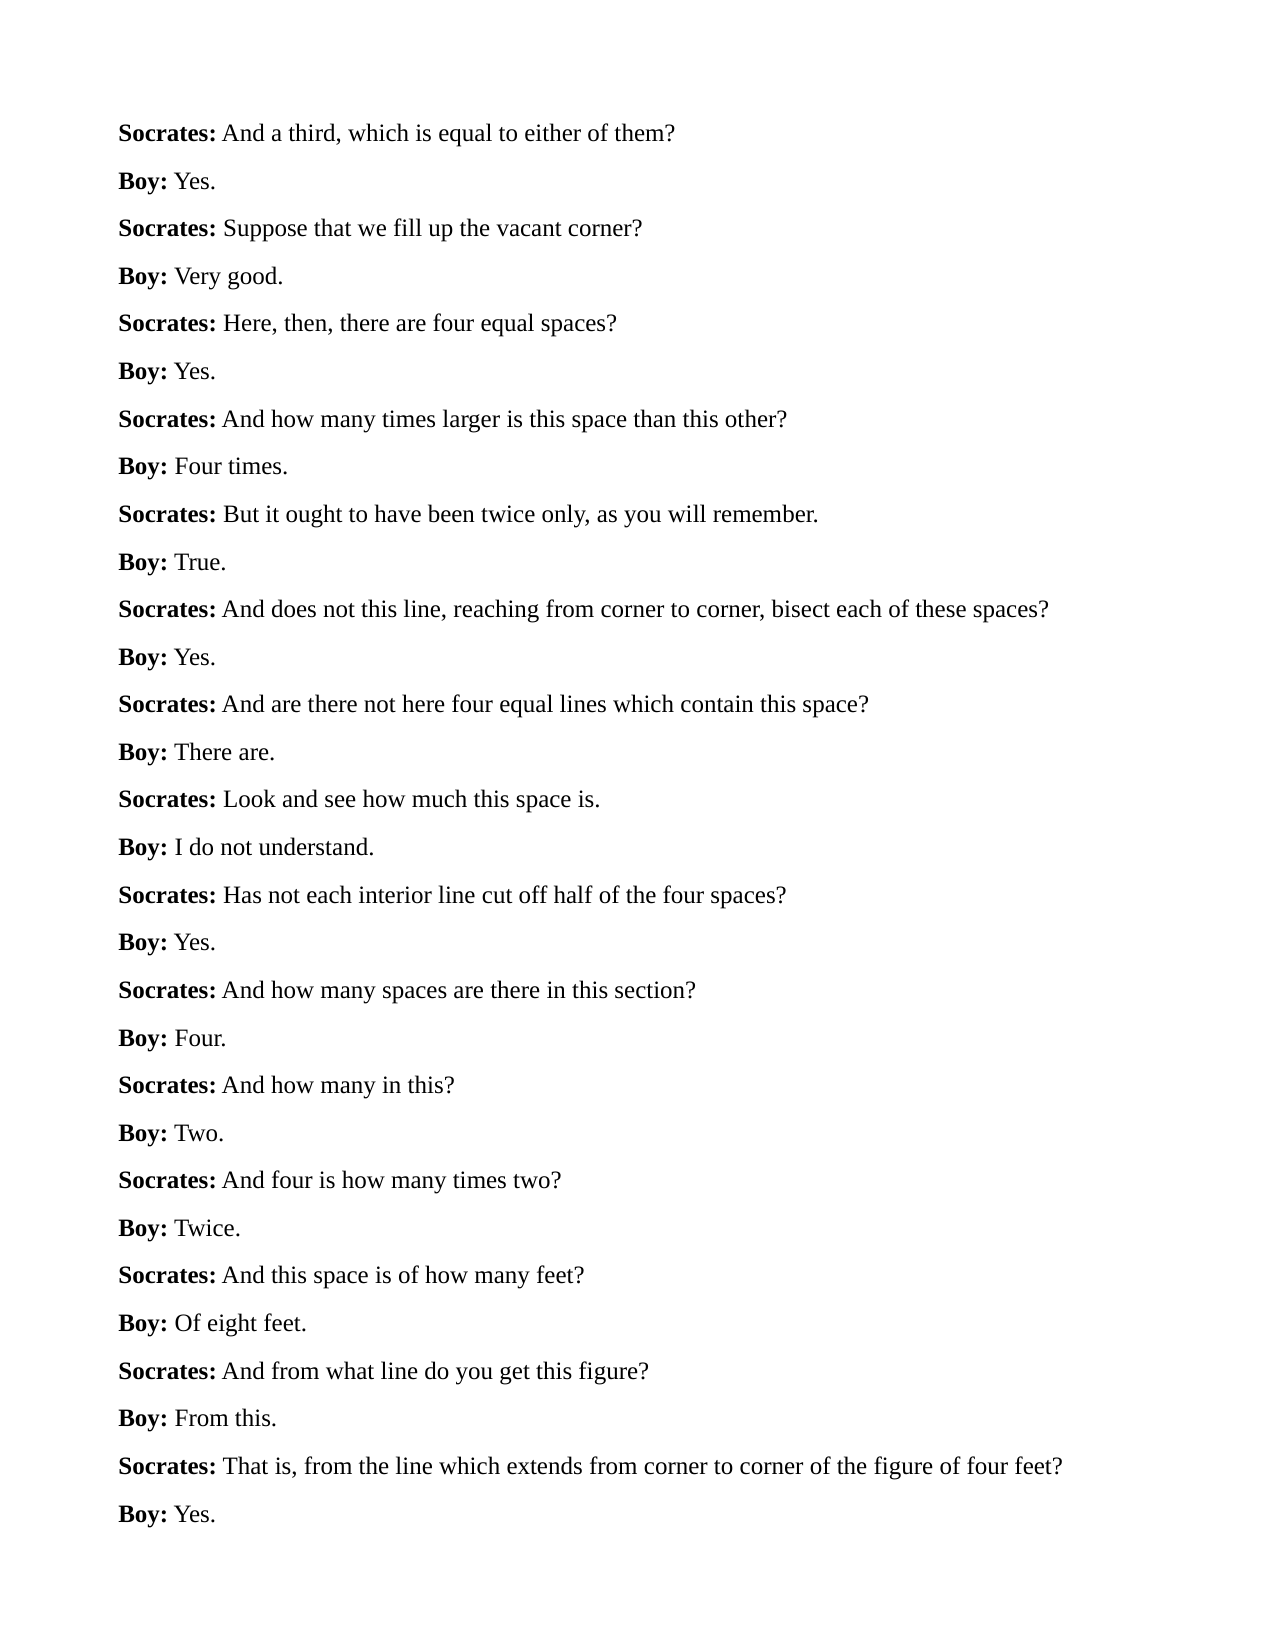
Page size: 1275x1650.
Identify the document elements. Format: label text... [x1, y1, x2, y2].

text Boy: Twice. [118, 1213, 1157, 1242]
text Boy: Four times. [118, 451, 1157, 480]
text Socrates: Look and see how much this space is. [118, 784, 1157, 813]
text Boy: Of eight feet. [118, 1308, 1157, 1337]
text Socrates: And how many spaces are there in this section? [118, 975, 1157, 1004]
text Boy: Yes. [118, 356, 1157, 385]
text Boy: Two. [118, 1118, 1157, 1147]
text Boy: There are. [118, 737, 1157, 766]
text Socrates: And how many in this? [118, 1070, 1157, 1099]
text Boy: From this. [118, 1403, 1157, 1432]
text Socrates: And a third, which is equal to either of them? [118, 118, 1157, 147]
text Socrates: But it ought to have been twice only, as you will remember. [118, 499, 1157, 528]
text Socrates: And this space is of how many feet? [118, 1261, 1157, 1289]
text Boy: Very good. [118, 261, 1157, 290]
text Socrates: And from what line do you get this figure? [118, 1356, 1157, 1384]
text Socrates: And are there not here four equal lines which contain this space? [118, 689, 1157, 718]
text Boy: True. [118, 547, 1157, 575]
text Boy: Yes. [118, 642, 1157, 671]
text Socrates: And how many times larger is this space than this other? [118, 404, 1157, 432]
text Socrates: Has not each interior line cut off half of the four spaces? [118, 880, 1157, 908]
text Boy: Yes. [118, 1499, 1157, 1527]
text Boy: Yes. [118, 927, 1157, 956]
text Socrates: That is, from the line which extends from corner to corner of the figure of four feet? [118, 1451, 1157, 1480]
text Boy: Four. [118, 1023, 1157, 1051]
text Boy: Yes. [118, 166, 1157, 194]
text Boy: I do not understand. [118, 832, 1157, 861]
text Socrates: Here, then, there are four equal spaces? [118, 308, 1157, 337]
text Socrates: And does not this line, reaching from corner to corner, bisect each of these spaces? [118, 594, 1157, 623]
text Socrates: And four is how many times two? [118, 1165, 1157, 1194]
text Socrates: Suppose that we fill up the vacant corner? [118, 213, 1157, 242]
